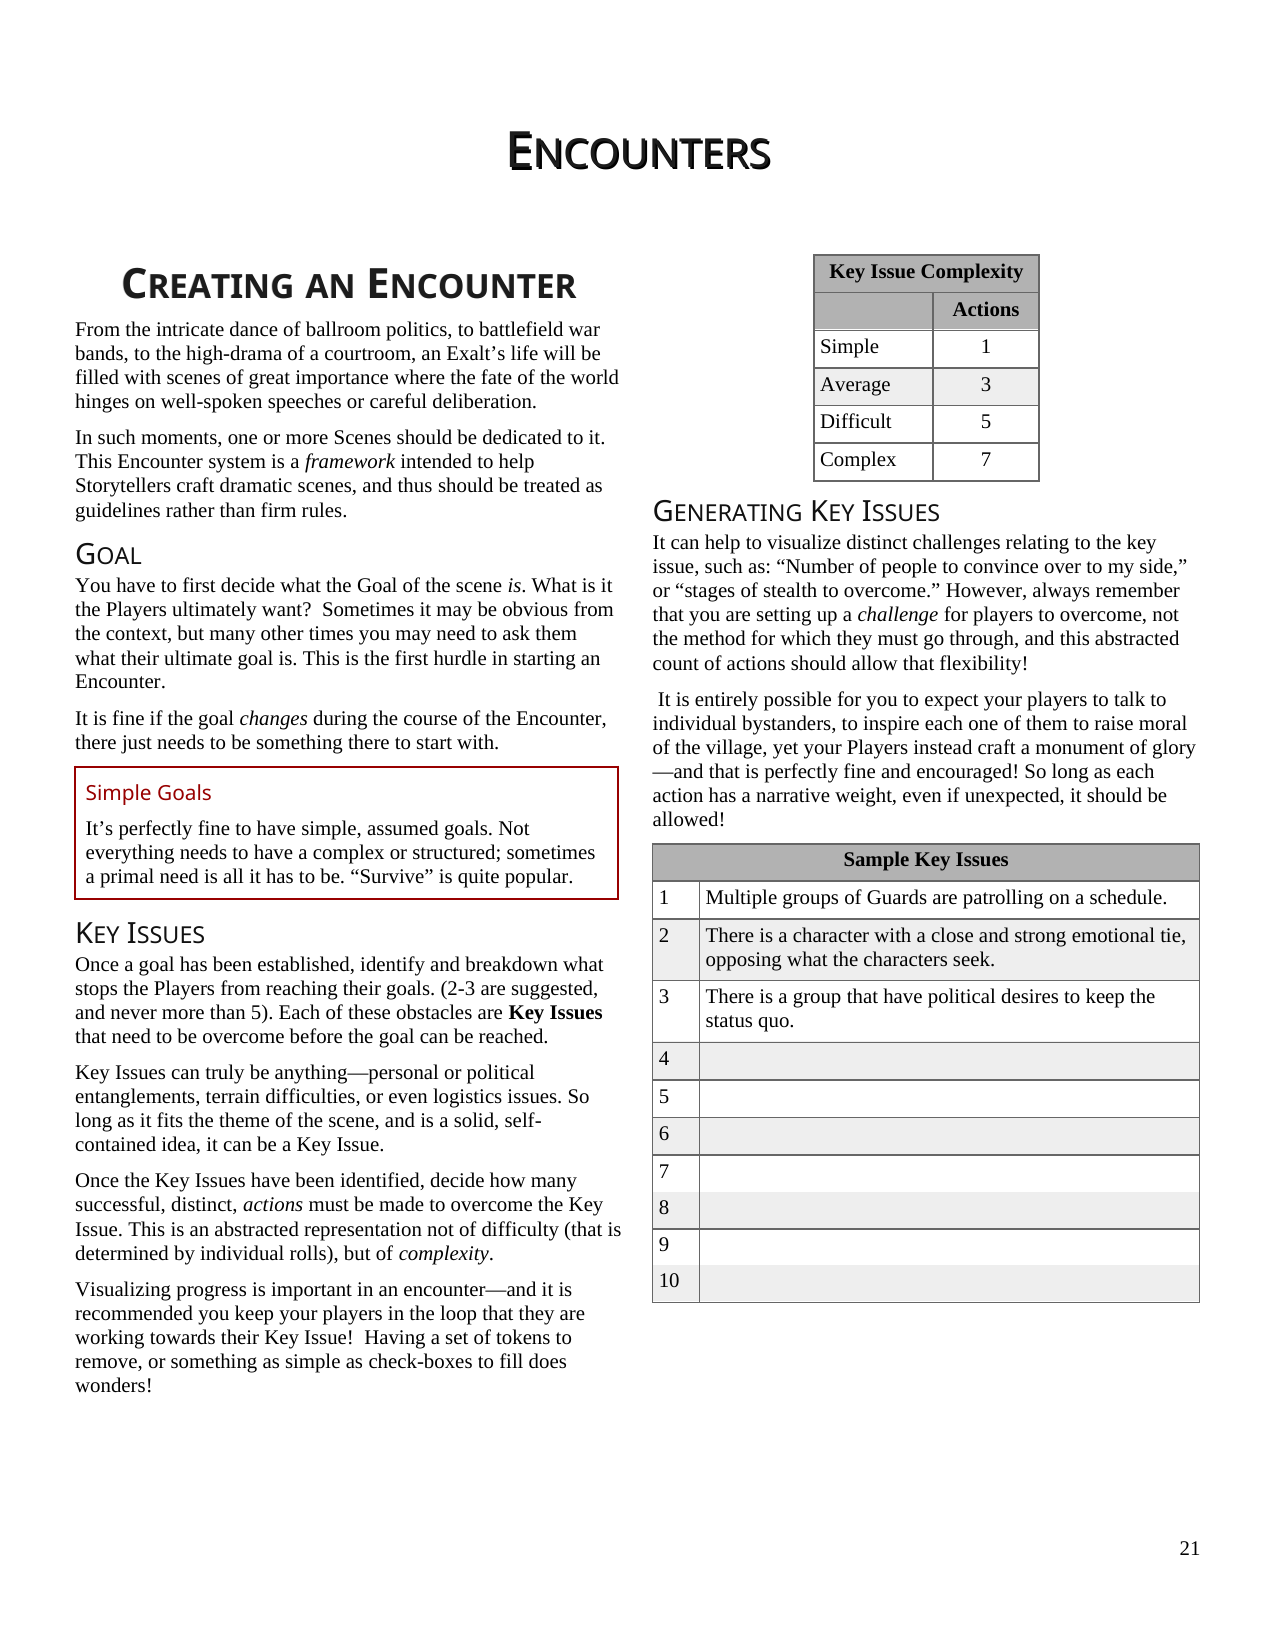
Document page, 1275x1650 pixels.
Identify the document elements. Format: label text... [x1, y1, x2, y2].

table_cell [700, 1192, 1199, 1228]
table_cell Average [815, 369, 932, 405]
text Visualizing progress is important in an encounter—and it is recommended you keep your players in the loop that they are working towards their Key Issue! Having a set of tokens to remove, or something as simple as check-boxes to fill does wonders! [75, 1277, 622, 1397]
table_cell [700, 1156, 1199, 1192]
table_cell 6 [653, 1118, 699, 1154]
table_cell [700, 1230, 1199, 1265]
subtitle Key Issues [75, 912, 622, 952]
text Once the Key Issues have been identified, decide how many successful, distinct, actions must be made to overcome the Key Issue. This is an abstracted representation not of difficulty (that is determined by individual rolls), but of complexity. [75, 1168, 622, 1264]
text It can help to visualize distinct challenges relating to the key issue, such as: “Number of people to convince over to my side,” or “stages of stealth to overcome.” However, always remember that you are setting up a challenge for players to overcome, not the method for which they must go through, and this abstracted count of actions should allow that flexibility! [652, 530, 1200, 674]
table_header Simple Goals It’s perfectly fine to have simple, assumed goals. Not everything needs to have a complex or structured; sometimes a primal need is all it has to be. “Survive” is quite popular. [76, 768, 617, 898]
table_cell [700, 1043, 1199, 1079]
table_cell Multiple groups of Guards are patrolling on a schedule. [700, 882, 1199, 918]
table_header Key Issue Complexity [815, 256, 1038, 292]
table_cell Simple [815, 331, 932, 367]
table_cell 1 [653, 882, 699, 918]
table_cell Actions [934, 293, 1038, 329]
table_cell 7 [934, 444, 1038, 480]
text It is entirely possible for you to expect your players to talk to individual bystanders, to inspire each one of them to raise moral of the village, yet your Players instead craft a monument of glory—and that is perfectly fine and encouraged! So long as each action has a narrative weight, even if unexpected, it should be allowed! [652, 686, 1200, 831]
table_cell There is a group that have political desires to keep the status quo. [700, 981, 1199, 1041]
text It is fine if the goal changes during the course of the Encounter, there just needs to be something there to start with. [75, 706, 622, 754]
table_cell 5 [653, 1081, 699, 1117]
text You have to first decide what the Goal of the scene is. What is it the Players ultimately want? Sometimes it may be obvious from the context, but many other times you may need to ask them what their ultimate goal is. This is the first hurdle in starting an Encounter. [75, 573, 622, 693]
table_cell 4 [653, 1043, 699, 1079]
subtitle Generating Key Issues [652, 490, 1200, 530]
table_cell Difficult [815, 406, 932, 442]
table_header Sample Key Issues [653, 845, 1199, 880]
table_cell 7 [653, 1156, 699, 1192]
table_cell 10 [653, 1265, 699, 1301]
text From the intricate dance of ballroom politics, to battlefield war bands, to the high-drama of a courtroom, an Exalt’s life will be filled with scenes of great importance where the fate of the world hinges on well-spoken speeches or careful deliberation. [75, 317, 622, 413]
table_cell [700, 1081, 1199, 1117]
table_cell 1 [934, 331, 1038, 367]
subtitle Goal [75, 533, 622, 573]
table_cell 3 [934, 369, 1038, 405]
text Key Issues can truly be anything—personal or political entanglements, terrain difficulties, or even logistics issues. So long as it fits the theme of the scene, and is a solid, self-contained idea, it can be a Key Issue. [75, 1060, 622, 1156]
table_cell 2 [653, 920, 699, 980]
table_cell [700, 1118, 1199, 1154]
subtitle Creating an Encounter [75, 254, 622, 311]
table_cell 9 [653, 1230, 699, 1265]
subtitle Encounters [75, 114, 1200, 182]
table_cell There is a character with a close and strong emotional tie, opposing what the characters seek. [700, 920, 1199, 980]
table_cell 8 [653, 1192, 699, 1228]
table_cell 3 [653, 981, 699, 1041]
text In such moments, one or more Scenes should be dedicated to it. This Encounter system is a framework intended to help Storytellers craft dramatic scenes, and thus should be treated as guidelines rather than firm rules. [75, 425, 622, 522]
table_cell [815, 293, 932, 329]
table_cell Complex [815, 444, 932, 480]
text Once a goal has been established, identify and breakdown what stops the Players from reaching their goals. (2-3 are suggested, and never more than 5). Each of these obstacles are Key Issues that need to be overcome before the goal can be reached. [75, 952, 622, 1048]
table_cell 5 [934, 406, 1038, 442]
table_cell [700, 1265, 1199, 1301]
